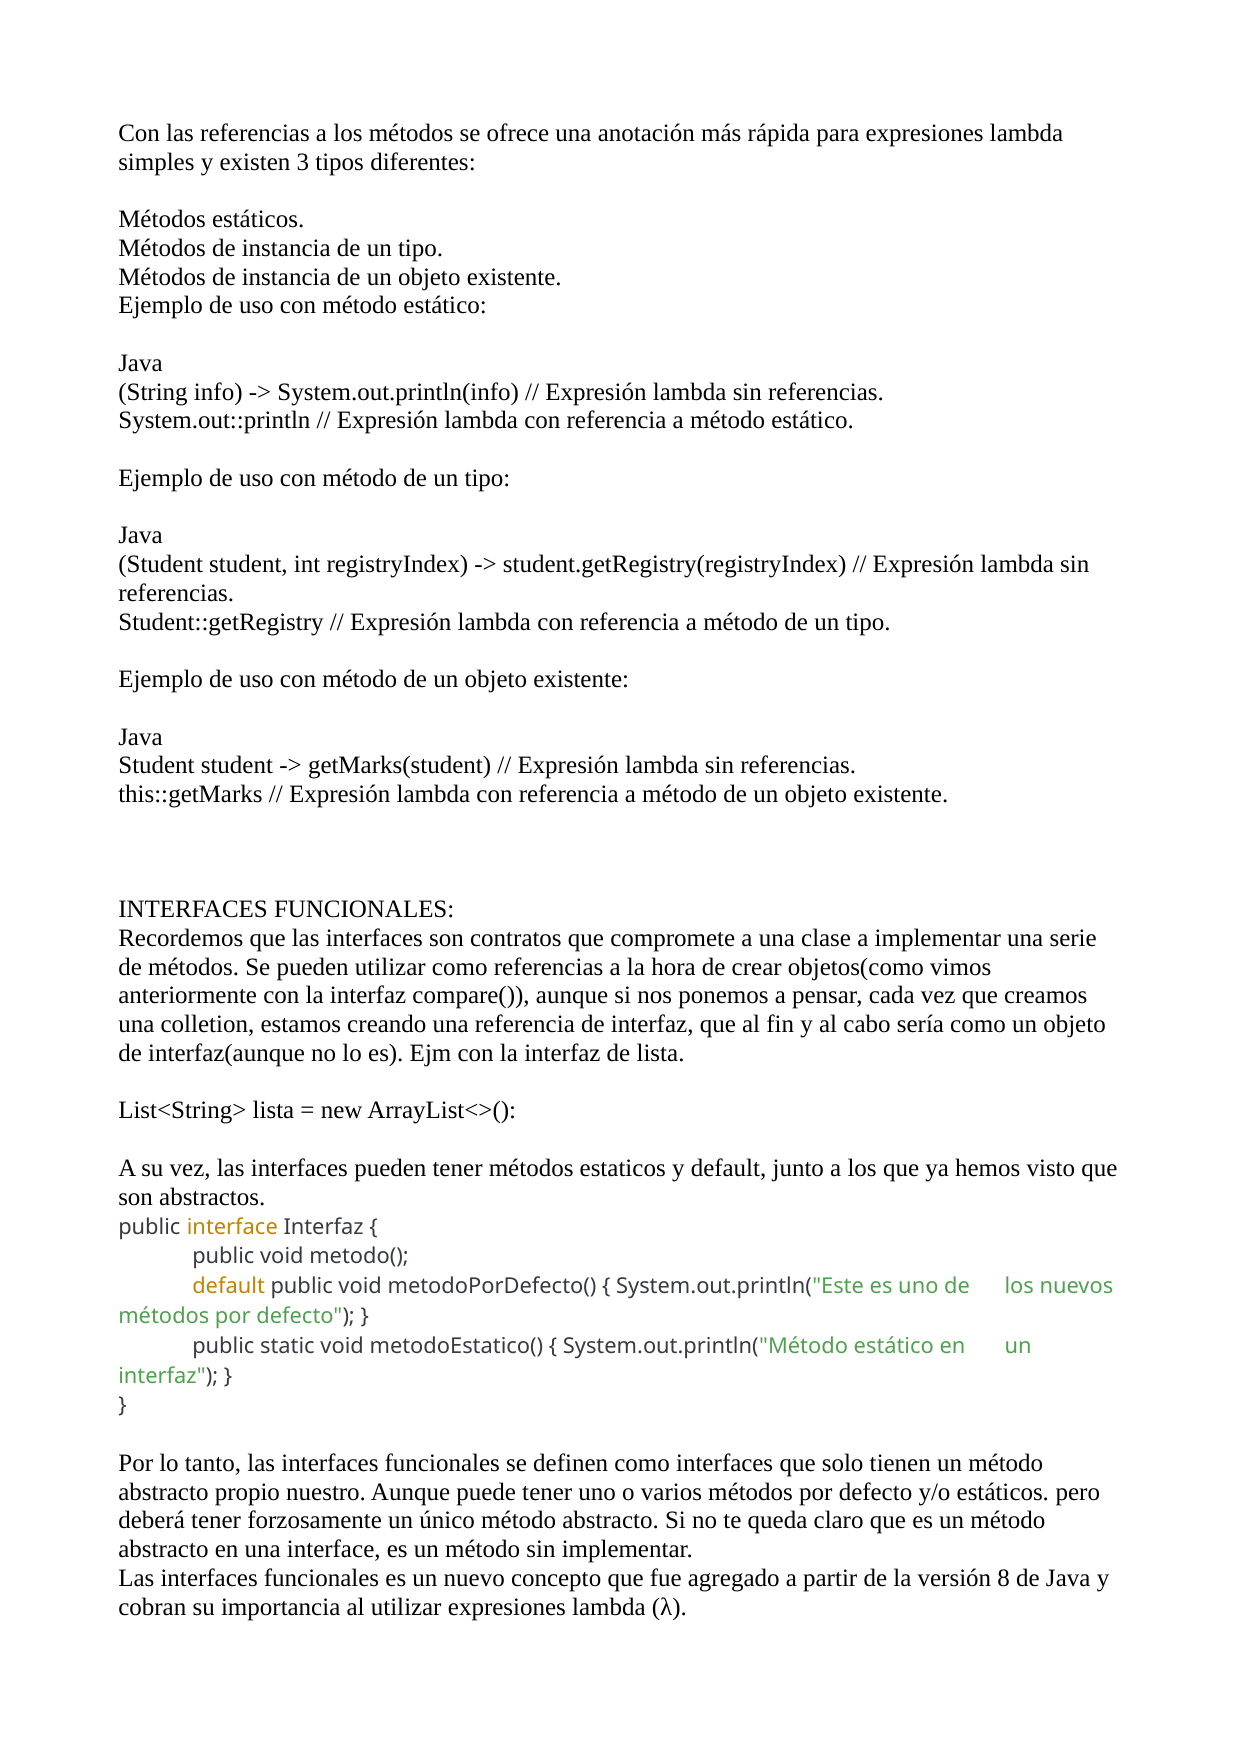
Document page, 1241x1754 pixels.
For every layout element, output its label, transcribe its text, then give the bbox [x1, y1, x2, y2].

text Ejemplo de uso con método estático: [118, 291, 1122, 319]
text List<String> lista = new ArrayList<>(): [118, 1096, 1122, 1124]
text Java [118, 521, 1122, 549]
text Ejemplo de uso con método de un tipo: [118, 463, 1122, 492]
text A su vez, las interfaces pueden tener métodos estaticos y default, junto a los que ya hemos visto que son abstractos. [118, 1153, 1122, 1211]
text public interface Interfaz { [118, 1211, 1122, 1240]
text default public void metodoPorDefecto() { System.out.println("Este es uno de los nuevos métodos por defecto"); } [118, 1270, 1122, 1330]
text Student::getRegistry // Expresión lambda con referencia a método de un tipo. [118, 607, 1122, 636]
text Recordemos que las interfaces son contratos que compromete a una clase a implementar una serie de métodos. Se pueden utilizar como referencias a la hora de crear objetos(como vimos anteriormente con la interfaz compare()), aunque si nos ponemos a pensar, cada vez que creamos una colletion, estamos creando una referencia de interfaz, que al fin y al cabo sería como un objeto de interfaz(aunque no lo es). Ejm con la interfaz de lista. [118, 923, 1122, 1067]
text Métodos de instancia de un objeto existente. [118, 262, 1122, 291]
text (Student student, int registryIndex) -> student.getRegistry(registryIndex) // Expresión lambda sin referencias. [118, 549, 1122, 607]
text Por lo tanto, las interfaces funcionales se definen como interfaces que solo tienen un método abstracto propio nuestro. Aunque puede tener uno o varios métodos por defecto y/o estáticos. pero deberá tener forzosamente un único método abstracto. Si no te queda claro que es un método abstracto en una interface, es un método sin implementar. [118, 1448, 1122, 1563]
text Student student -> getMarks(student) // Expresión lambda sin referencias. [118, 751, 1122, 779]
text Ejemplo de uso con método de un objeto existente: [118, 664, 1122, 693]
text Métodos de instancia de un tipo. [118, 233, 1122, 262]
text System.out::println // Expresión lambda con referencia a método estático. [118, 406, 1122, 434]
text this::getMarks // Expresión lambda con referencia a método de un objeto existente. [118, 779, 1122, 808]
text public static void metodoEstatico() { System.out.println("Método estático en un interfaz"); } [118, 1330, 1122, 1389]
text Java [118, 722, 1122, 751]
text INTERFACES FUNCIONALES: [118, 894, 1122, 923]
text (String info) -> System.out.println(info) // Expresión lambda sin referencias. [118, 377, 1122, 406]
text Con las referencias a los métodos se ofrece una anotación más rápida para expresiones lambda simples y existen 3 tipos diferentes: [118, 118, 1122, 176]
text Métodos estáticos. [118, 204, 1122, 233]
text Las interfaces funcionales es un nuevo concepto que fue agregado a partir de la versión 8 de Java y cobran su importancia al utilizar expresiones lambda (λ). [118, 1563, 1122, 1620]
text } [118, 1389, 1122, 1419]
text public void metodo(); [118, 1240, 1122, 1270]
text Java [118, 348, 1122, 377]
